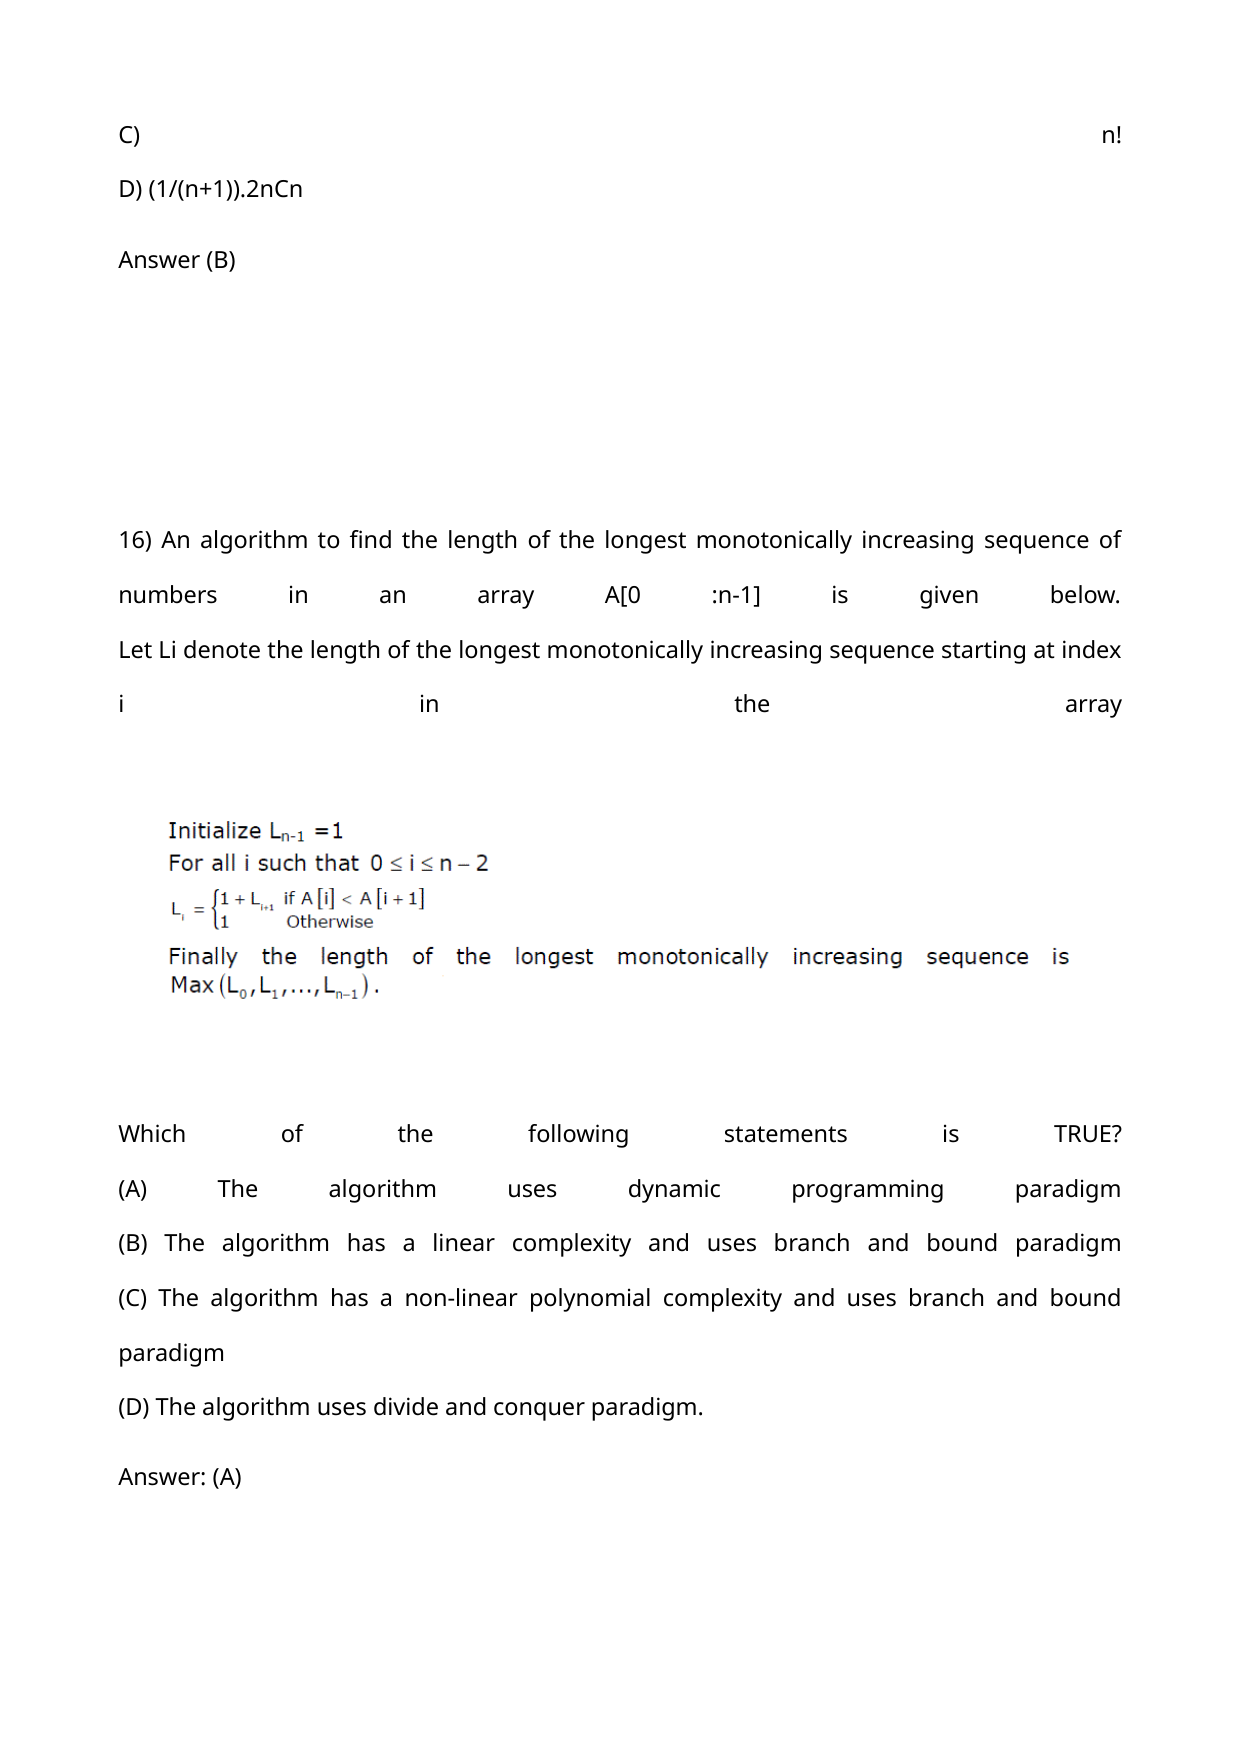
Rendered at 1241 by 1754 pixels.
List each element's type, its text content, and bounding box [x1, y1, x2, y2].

text Answer: (A) [118, 1461, 1122, 1493]
picture [136, 815, 1078, 1022]
text 16) An algorithm to find the length of the longest monotonically increasing sequence of numbers in an array A[0 :n-1] is given below. Let Li denote the length of the longest monotonically increasing sequence starting at index i in the array Which of the following statements is TRUE? (A) The algorithm uses dynamic programming paradigm (B) The algorithm has a linear complexity and uses branch and bound paradigm (C) The algorithm has a non-linear polynomial complexity and uses branch and bound paradigm (D) The algorithm uses divide and conquer paradigm. [118, 524, 1122, 1422]
text C) n! D) (1/(n+1)).2nCn [118, 118, 1122, 205]
text Answer (B) [118, 243, 1122, 275]
